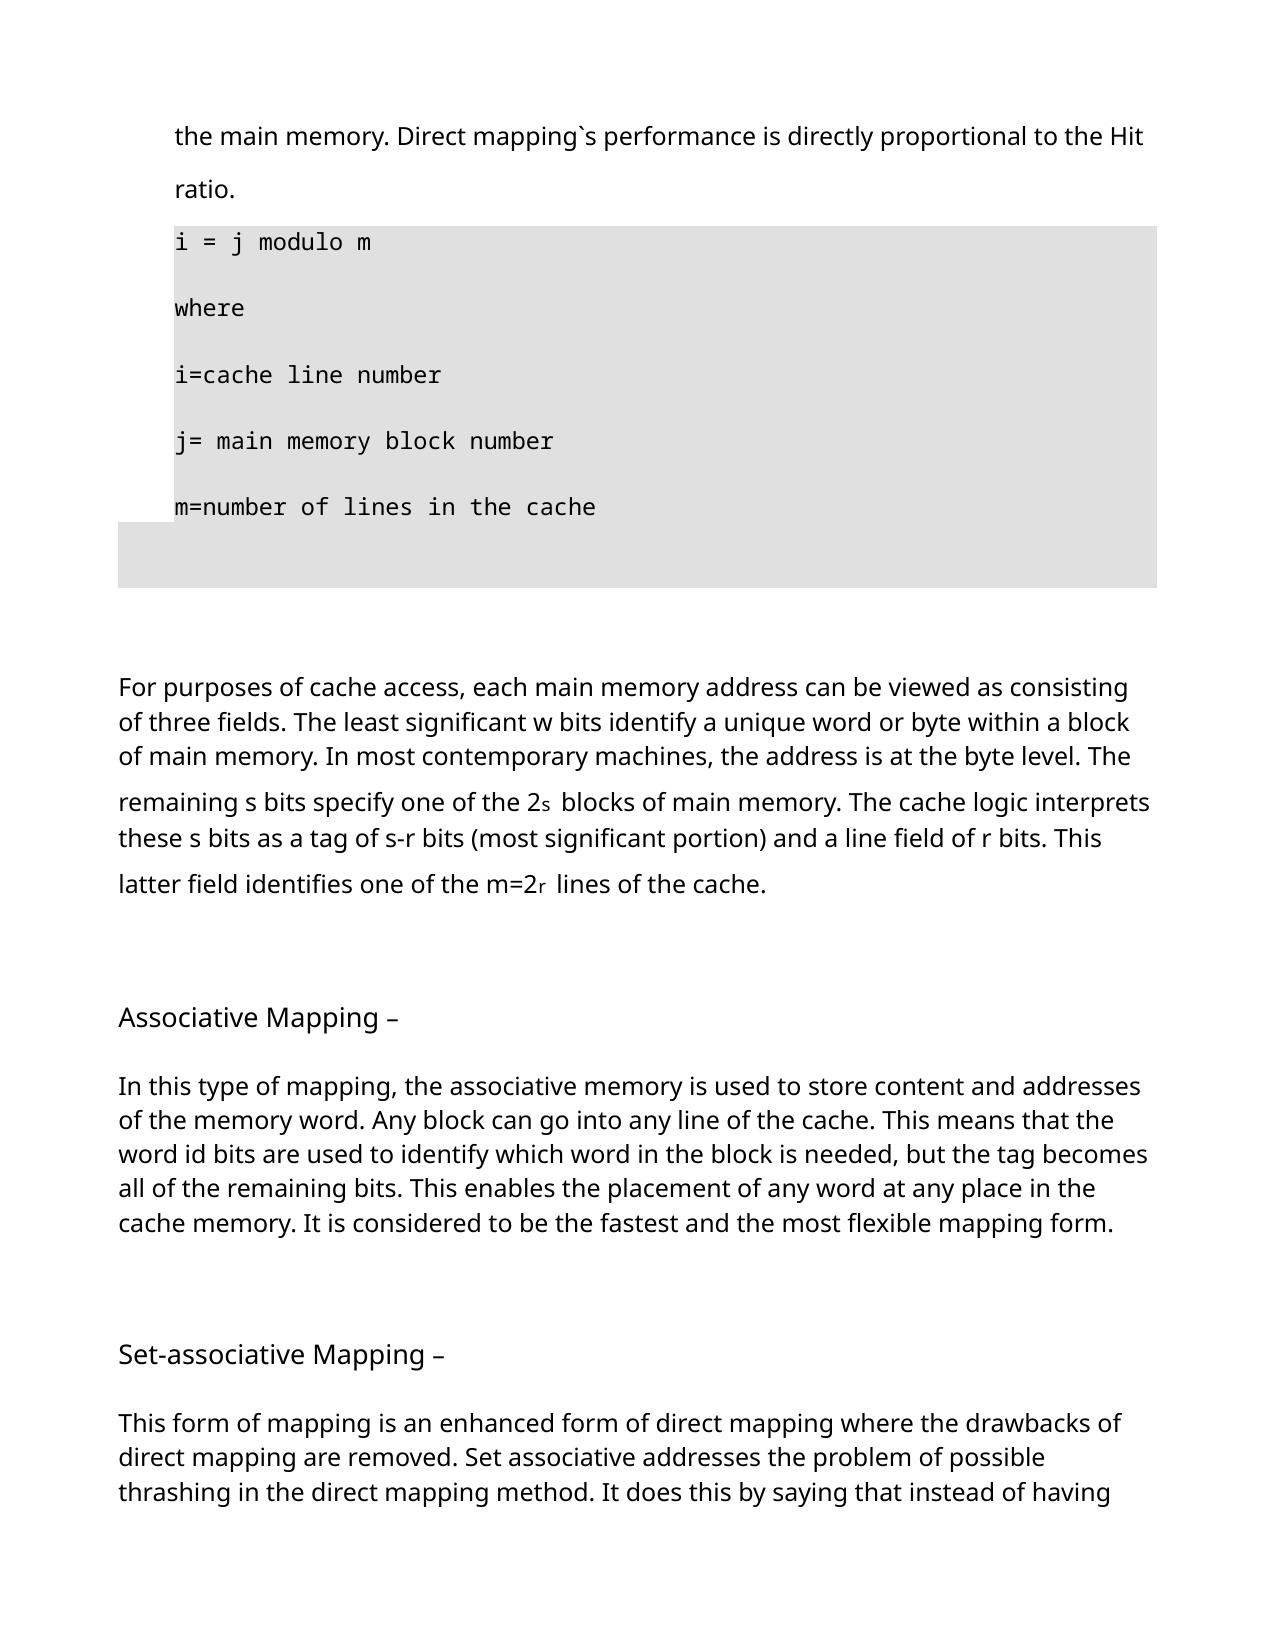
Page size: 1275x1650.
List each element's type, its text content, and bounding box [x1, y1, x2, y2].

list where [174, 292, 1157, 324]
list m=number of lines in the cache [174, 490, 1157, 522]
text For purposes of cache access, each main memory address can be viewed as consisting of three fields. The least significant w bits identify a unique word or byte within a block of main memory. In most contemporary machines, the address is at the byte level. The remaining s bits specify one of the 2s blocks of main memory. The cache logic interprets these s bits as a tag of s-r bits (most significant portion) and a line field of r bits. This latter field identifies one of the m=2r lines of the cache. [118, 670, 1157, 902]
text In this type of mapping, the associative memory is used to store content and addresses of the memory word. Any block can go into any line of the cache. This means that the word id bits are used to identify which word in the block is needed, but the tag becomes all of the remaining bits. This enables the placement of any word at any place in the cache memory. It is considered to be the fastest and the most flexible mapping form. [118, 1035, 1157, 1239]
list i = j modulo m [174, 226, 1157, 258]
text Set-associative Mapping – [118, 1335, 1157, 1372]
text This form of mapping is an enhanced form of direct mapping where the drawbacks of direct mapping are removed. Set associative addresses the problem of possible thrashing in the direct mapping method. It does this by saying that instead of having [118, 1372, 1157, 1508]
list the main memory. Direct mapping`s performance is directly proportional to the Hit ratio. [174, 118, 1157, 206]
list i=cache line number [174, 358, 1157, 390]
text Associative Mapping – [118, 998, 1157, 1035]
list j= main memory block number [174, 424, 1157, 456]
